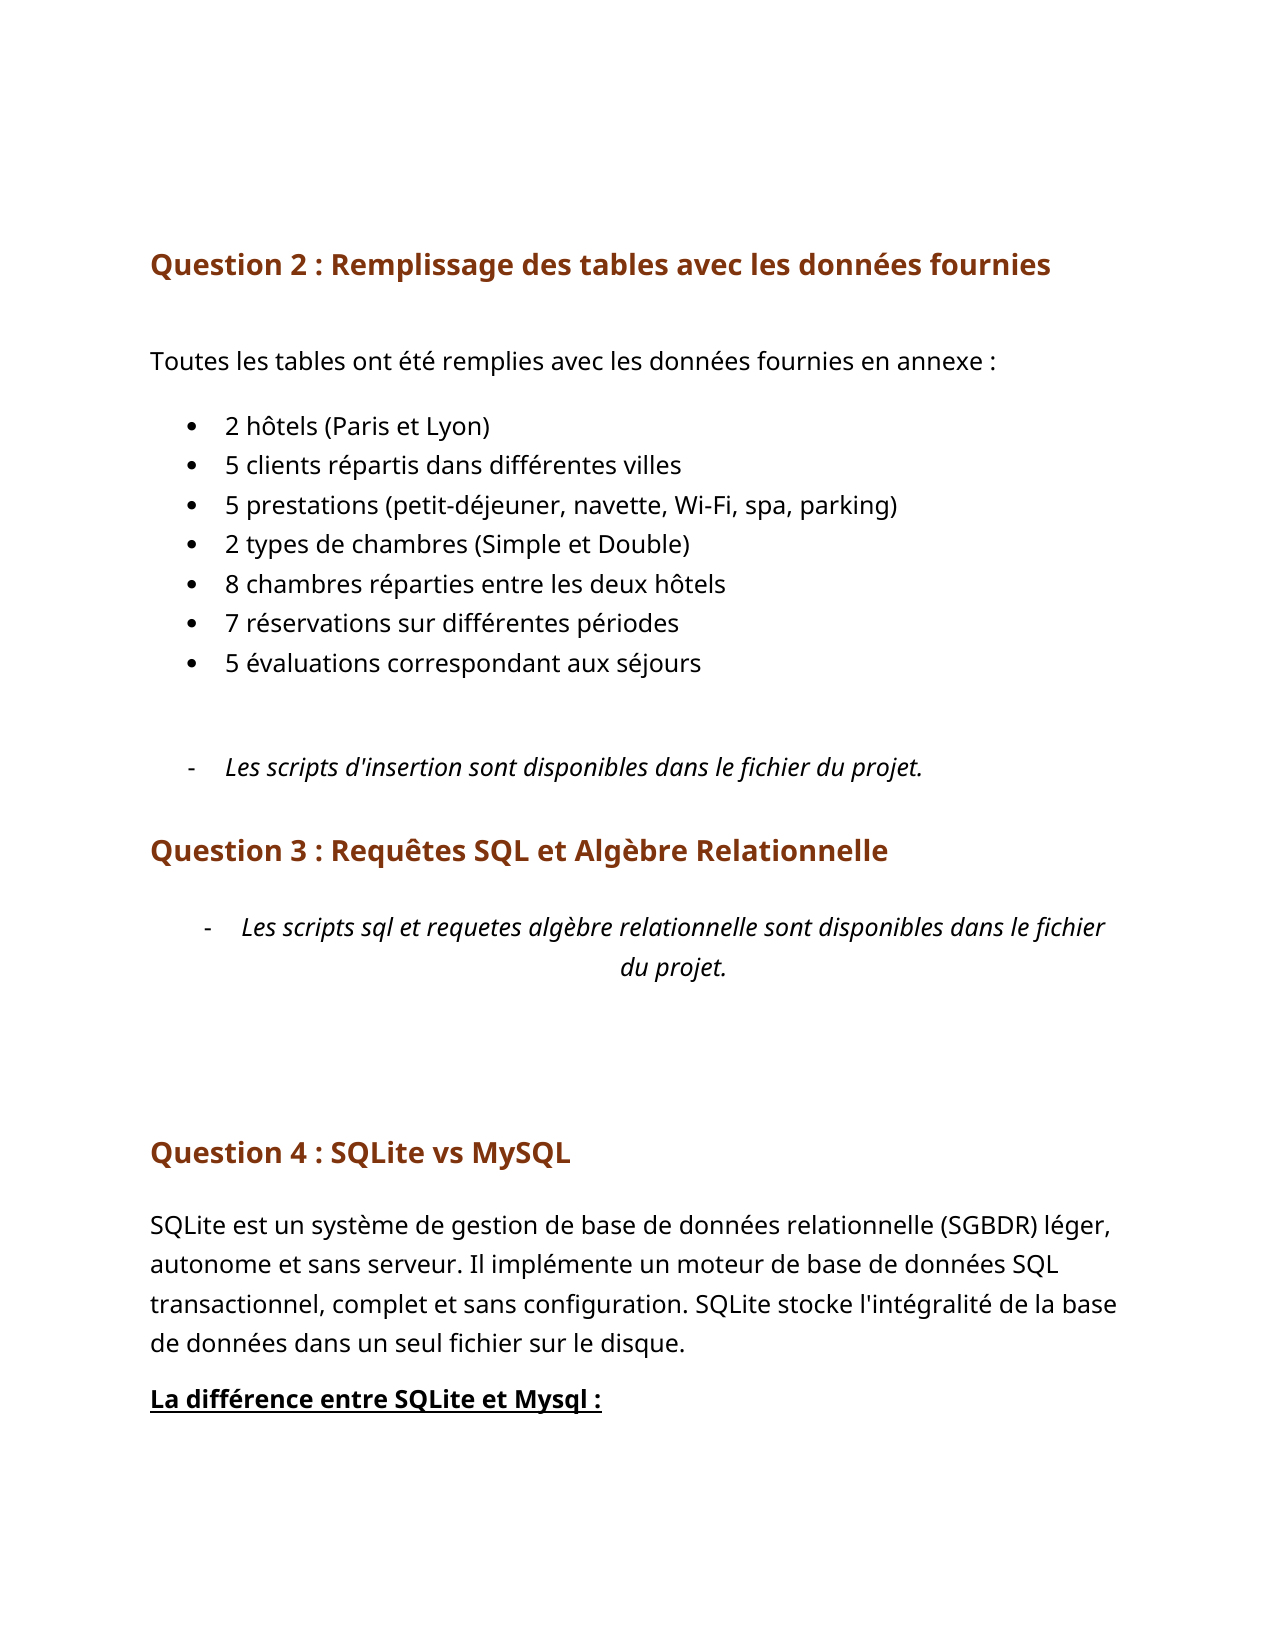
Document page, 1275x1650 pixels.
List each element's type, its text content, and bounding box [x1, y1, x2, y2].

subtitle Question 2 : Remplissage des tables avec les données fournies [150, 244, 1125, 283]
text SQLite est un système de gestion de base de données relationnelle (SGBDR) léger, autonome et sans serveur. Il implémente un moteur de base de données SQL transactionnel, complet et sans configuration. SQLite stocke l'intégralité de la base de données dans un seul fichier sur le disque. [150, 1208, 1125, 1360]
list 2 types de chambres (Simple et Double) [187, 527, 1125, 561]
list 7 réservations sur différentes périodes [187, 606, 1125, 640]
list 5 prestations (petit-déjeuner, navette, Wi-Fi, spa, parking) [187, 487, 1125, 521]
list 5 clients répartis dans différentes villes [187, 448, 1125, 482]
list Les scripts d'insertion sont disponibles dans le fichier du projet. [187, 749, 1125, 783]
text Toutes les tables ont été remplies avec les données fournies en annexe : [150, 344, 1125, 378]
list 2 hôtels (Paris et Lyon) [187, 408, 1125, 442]
list 5 évaluations correspondant aux séjours [187, 645, 1125, 679]
list 8 chambres réparties entre les deux hôtels [187, 566, 1125, 600]
subtitle Question 3 : Requêtes SQL et Algèbre Relationnelle [150, 830, 1125, 870]
list Les scripts sql et requetes algèbre relationnelle sont disponibles dans le fichier du projet. [187, 910, 1125, 983]
subtitle Question 4 : SQLite vs MySQL [150, 1132, 1125, 1172]
text La différence entre SQLite et Mysql : [150, 1382, 1125, 1416]
